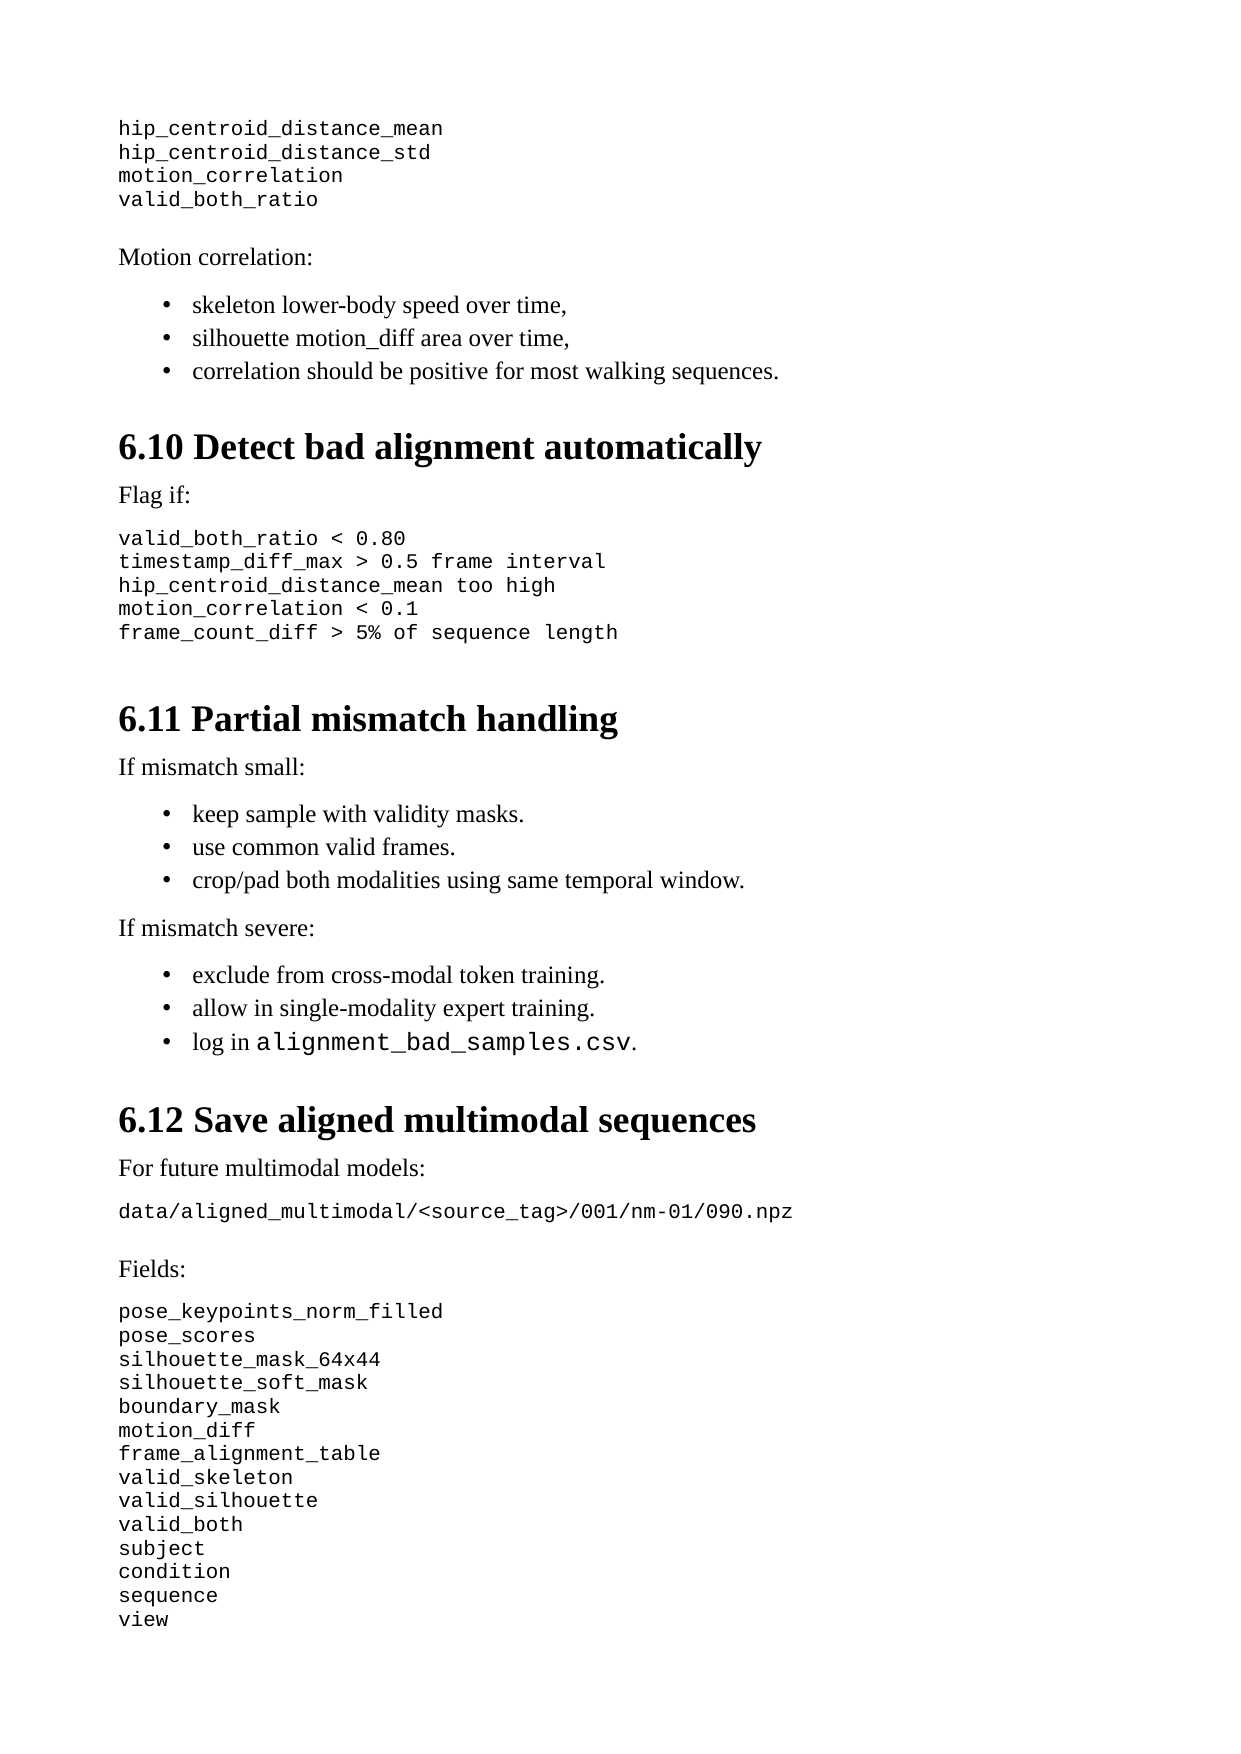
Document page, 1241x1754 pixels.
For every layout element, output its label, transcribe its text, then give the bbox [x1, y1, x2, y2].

text hip_centroid_distance_std [118, 142, 1122, 165]
text motion_correlation < 0.1 [118, 598, 1122, 622]
list allow in single-modality expert training. [162, 993, 1122, 1022]
subtitle 6.12 Save aligned multimodal sequences [118, 1097, 1122, 1141]
text Fields: [118, 1254, 1122, 1282]
text Flag if: [118, 480, 1122, 509]
text frame_alignment_table [118, 1443, 1122, 1467]
text view [118, 1609, 1122, 1632]
text valid_silhouette [118, 1491, 1122, 1514]
subtitle 6.10 Detect bad alignment automatically [118, 424, 1122, 467]
text silhouette_mask_64x44 [118, 1349, 1122, 1372]
text silhouette_soft_mask [118, 1372, 1122, 1396]
text motion_correlation [118, 165, 1122, 189]
text condition [118, 1561, 1122, 1585]
list silhouette motion_diff area over time, [162, 323, 1122, 352]
text For future multimodal models: [118, 1153, 1122, 1182]
text motion_diff [118, 1419, 1122, 1443]
list use common valid frames. [162, 832, 1122, 861]
text hip_centroid_distance_mean [118, 118, 1122, 142]
text If mismatch small: [118, 752, 1122, 780]
text valid_both [118, 1514, 1122, 1538]
text hip_centroid_distance_mean too high [118, 575, 1122, 598]
text valid_both_ratio [118, 189, 1122, 213]
text valid_skeleton [118, 1467, 1122, 1491]
subtitle 6.11 Partial mismatch handling [118, 696, 1122, 739]
text Motion correlation: [118, 242, 1122, 271]
list skeleton lower-body speed over time, [162, 290, 1122, 318]
list crop/pad both modalities using same temporal window. [162, 865, 1122, 894]
text timestamp_diff_max > 0.5 frame interval [118, 551, 1122, 575]
text boundary_mask [118, 1396, 1122, 1419]
text pose_keypoints_norm_filled [118, 1301, 1122, 1325]
list keep sample with validity masks. [162, 799, 1122, 828]
text valid_both_ratio < 0.80 [118, 527, 1122, 551]
text pose_scores [118, 1325, 1122, 1349]
list log in alignment_bad_samples.csv. [162, 1027, 1122, 1057]
list correlation should be positive for most walking sequences. [162, 356, 1122, 384]
text If mismatch severe: [118, 913, 1122, 942]
list exclude from cross-modal token training. [162, 961, 1122, 989]
text subject [118, 1538, 1122, 1561]
text sequence [118, 1585, 1122, 1609]
text data/aligned_multimodal/<source_tag>/001/nm-01/090.npz [118, 1201, 1122, 1224]
text frame_count_diff > 5% of sequence length [118, 622, 1122, 646]
